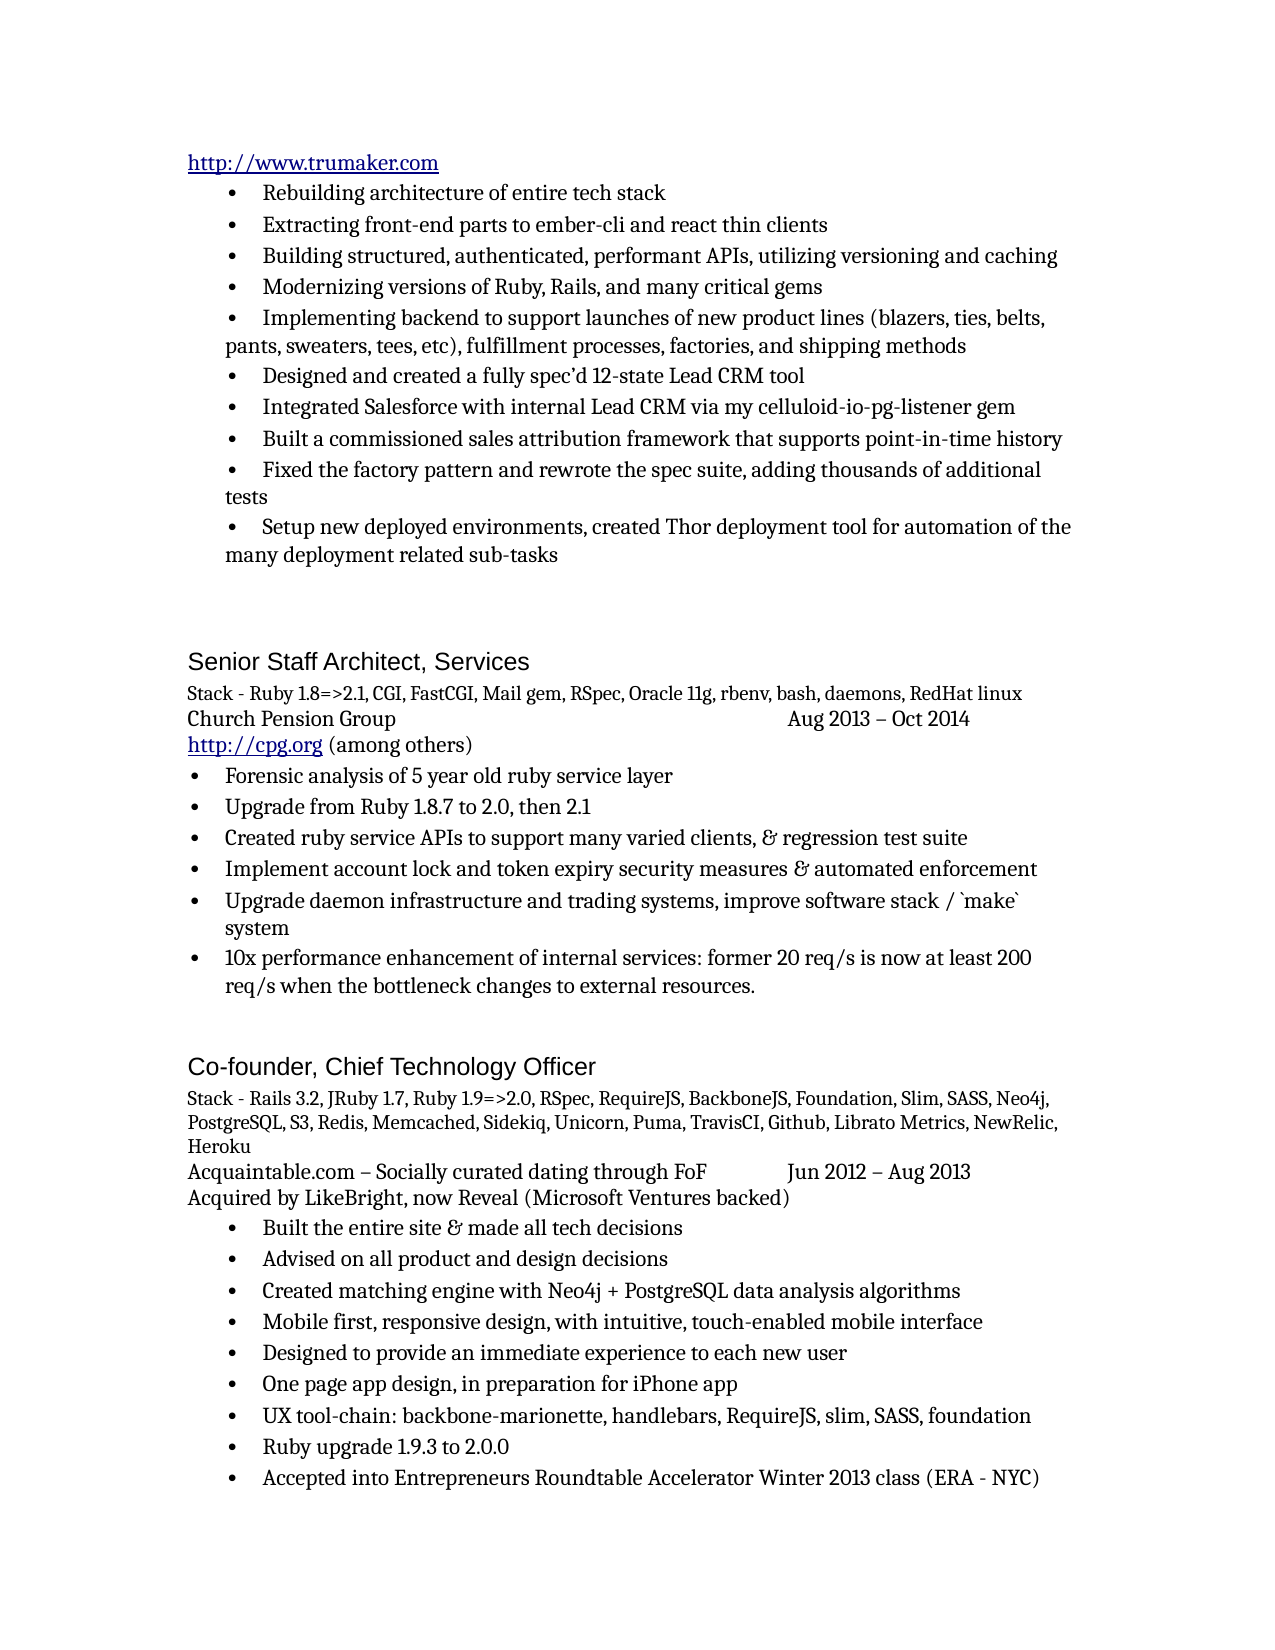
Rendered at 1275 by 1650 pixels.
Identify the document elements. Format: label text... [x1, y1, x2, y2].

text Stack - Ruby 1.8=>2.1, CGI, FastCGI, Mail gem, RSpec, Oracle 11g, rbenv, bash, daemons, RedHat linux [187, 682, 1087, 706]
list Created ruby service APIs to support many varied clients, & regression test suite [187, 821, 1087, 852]
text http://cpg.org (among others) [187, 732, 1087, 759]
list Created matching engine with Neo4j + PostgreSQL data analysis algorithms [225, 1274, 1087, 1305]
subtitle Senior Staff Architect, Services [187, 647, 1087, 676]
list Rebuilding architecture of entire tech stack [225, 176, 1087, 208]
list Implement account lock and token expiry security measures & automated enforcement [187, 852, 1087, 884]
list Designed to provide an immediate experience to each new user [225, 1336, 1087, 1367]
list Ruby upgrade 1.9.3 to 2.0.0 [225, 1430, 1087, 1461]
text Acquired by LikeBright, now Reveal (Microsoft Ventures backed) [187, 1185, 1087, 1211]
list One page app design, in preparation for iPhone app [225, 1367, 1087, 1399]
text http://www.trumaker.com [187, 150, 1087, 176]
list Modernizing versions of Ruby, Rails, and many critical gems [225, 270, 1087, 301]
list Advised on all product and design decisions [225, 1242, 1087, 1274]
list Fixed the factory pattern and rewrote the spec suite, adding thousands of additional tests [225, 453, 1087, 510]
text Stack - Rails 3.2, JRuby 1.7, Ruby 1.9=>2.0, RSpec, RequireJS, BackboneJS, Foundation, Slim, SASS, Neo4j, PostgreSQL, S3, Redis, Memcached, Sidekiq, Unicorn, Puma, TravisCI, Github, Librato Metrics, NewRelic, Heroku [187, 1087, 1087, 1158]
list Building structured, authenticated, performant APIs, utilizing versioning and caching [225, 239, 1087, 270]
list Setup new deployed environments, created Thor deployment tool for automation of the many deployment related sub-tasks [225, 510, 1087, 568]
list Upgrade from Ruby 1.8.7 to 2.0, then 2.1 [187, 790, 1087, 821]
list 10x performance enhancement of internal services: former 20 req/s is now at least 200 req/s when the bottleneck changes to external resources. [187, 941, 1087, 999]
list Built the entire site & made all tech decisions [225, 1211, 1087, 1242]
list Forensic analysis of 5 year old ruby service layer [187, 759, 1087, 790]
list Implementing backend to support launches of new product lines (blazers, ties, belts, pants, sweaters, tees, etc), fulfillment processes, factories, and shipping methods [225, 301, 1087, 359]
text Acquaintable.com – Socially curated dating through FoF Jun 2012 – Aug 2013 [187, 1158, 1087, 1185]
list UX tool-chain: backbone-marionette, handlebars, RequireJS, slim, SASS, foundation [225, 1399, 1087, 1430]
text Church Pension Group Aug 2013 – Oct 2014 [187, 706, 1087, 732]
subtitle Co-founder, Chief Technology Officer [187, 1052, 1087, 1080]
list Mobile first, responsive design, with intuitive, touch-enabled mobile interface [225, 1305, 1087, 1336]
list Extracting front-end parts to ember-cli and react thin clients [225, 208, 1087, 239]
list Built a commissioned sales attribution framework that supports point-in-time history [225, 421, 1087, 453]
list Designed and created a fully spec’d 12-state Lead CRM tool [225, 359, 1087, 390]
list Accepted into Entrepreneurs Roundtable Accelerator Winter 2013 class (ERA - NYC) [225, 1461, 1087, 1492]
list Integrated Salesforce with internal Lead CRM via my celluloid-io-pg-listener gem [225, 390, 1087, 421]
list Upgrade daemon infrastructure and trading systems, improve software stack / `make` system [187, 884, 1087, 941]
